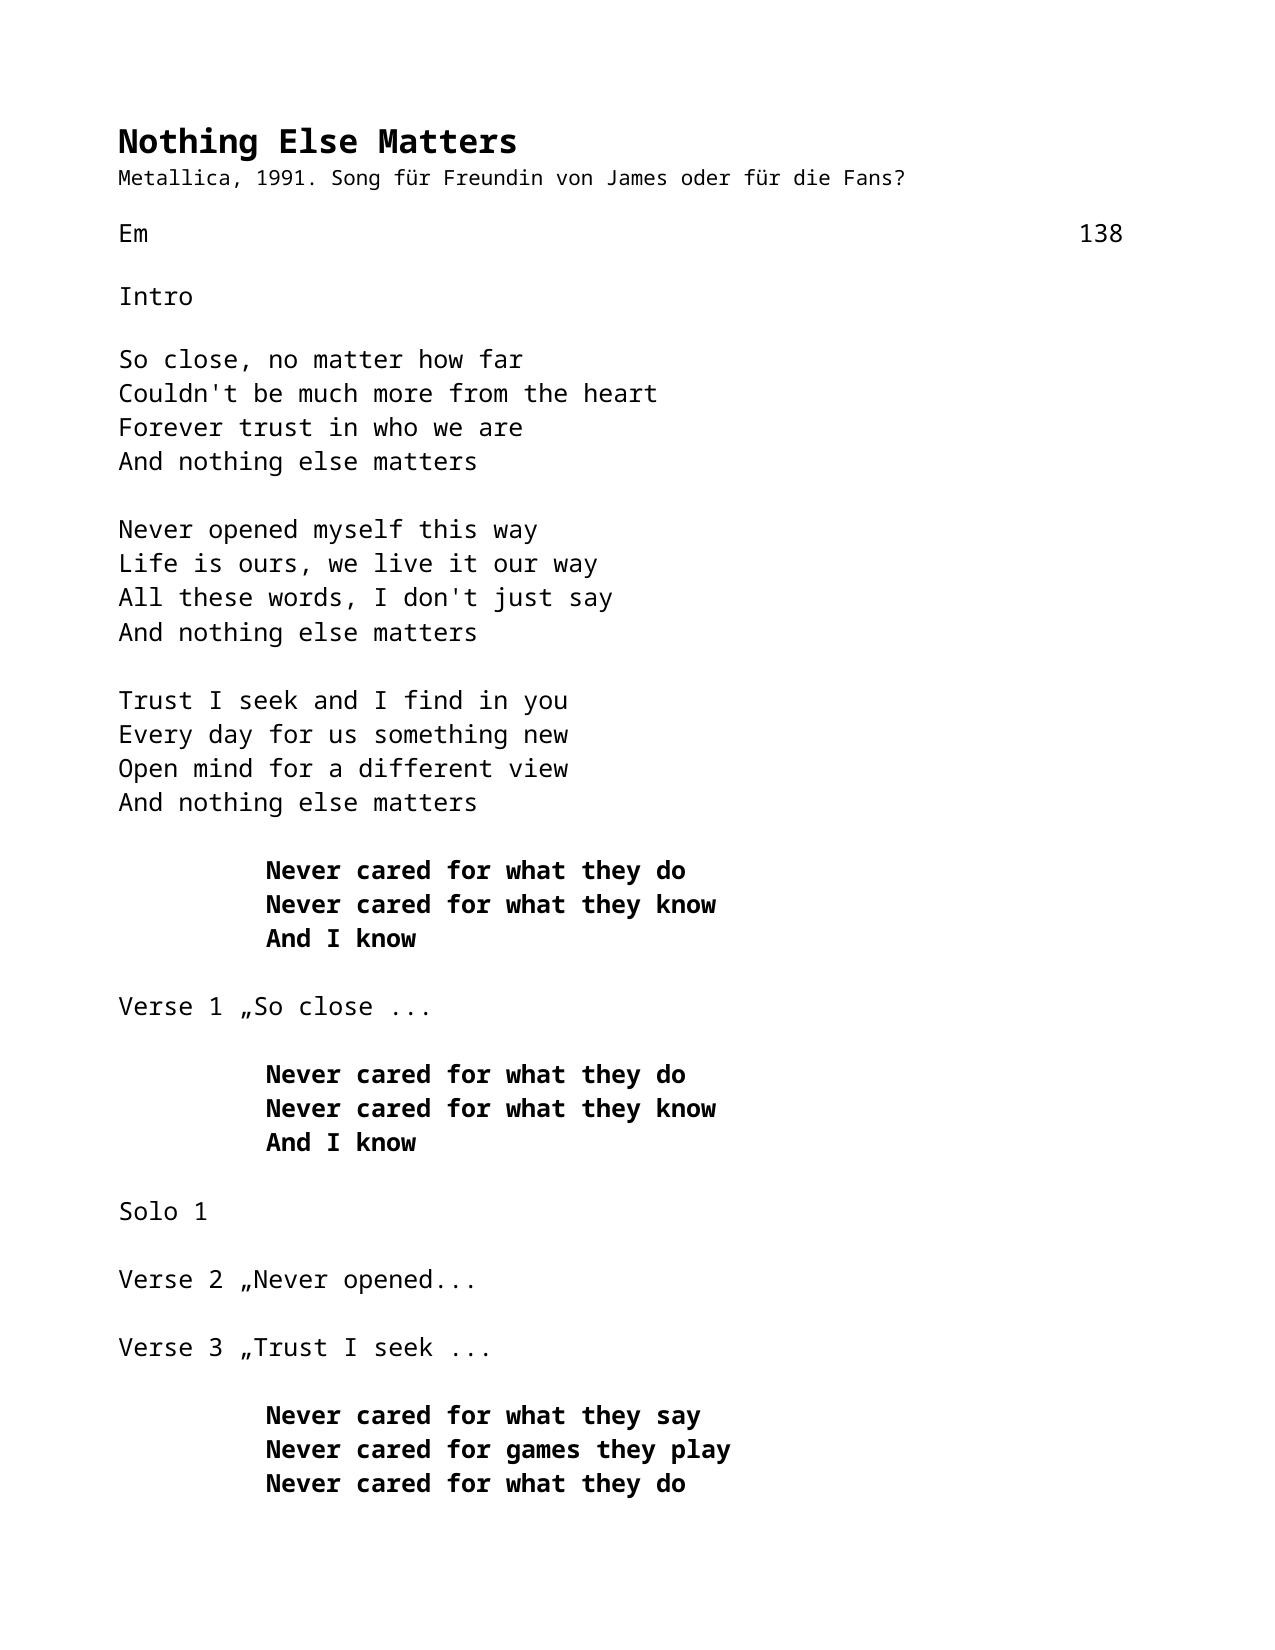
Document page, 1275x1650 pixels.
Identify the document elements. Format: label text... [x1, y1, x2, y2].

text Never cared for what they do Never cared for what they know And I know [266, 1057, 1157, 1159]
text Nothing Else Matters [118, 118, 1157, 163]
text Verse 1 „So close ... [118, 989, 1157, 1023]
text Never opened myself this way Life is ours, we live it our way All these words, I don't just say And nothing else matters [118, 512, 1157, 648]
text Intro [118, 279, 1157, 313]
text Never cared for what they do Never cared for what they know And I know [266, 853, 1157, 955]
text Verse 3 „Trust I seek ... [118, 1329, 1157, 1363]
text Solo 1 [118, 1193, 1157, 1227]
text Verse 2 „Never opened... [118, 1261, 1157, 1295]
text Trust I seek and I find in you Every day for us something new Open mind for a different view And nothing else matters [118, 682, 1157, 818]
text Never cared for what they say Never cared for games they play Never cared for what they do [266, 1398, 1157, 1500]
text Metallica, 1991. Song für Freundin von James oder für die Fans? [118, 163, 1157, 192]
text So close, no matter how far Couldn't be much more from the heart Forever trust in who we are And nothing else matters [118, 342, 1157, 478]
text Em 138 [118, 216, 1157, 250]
